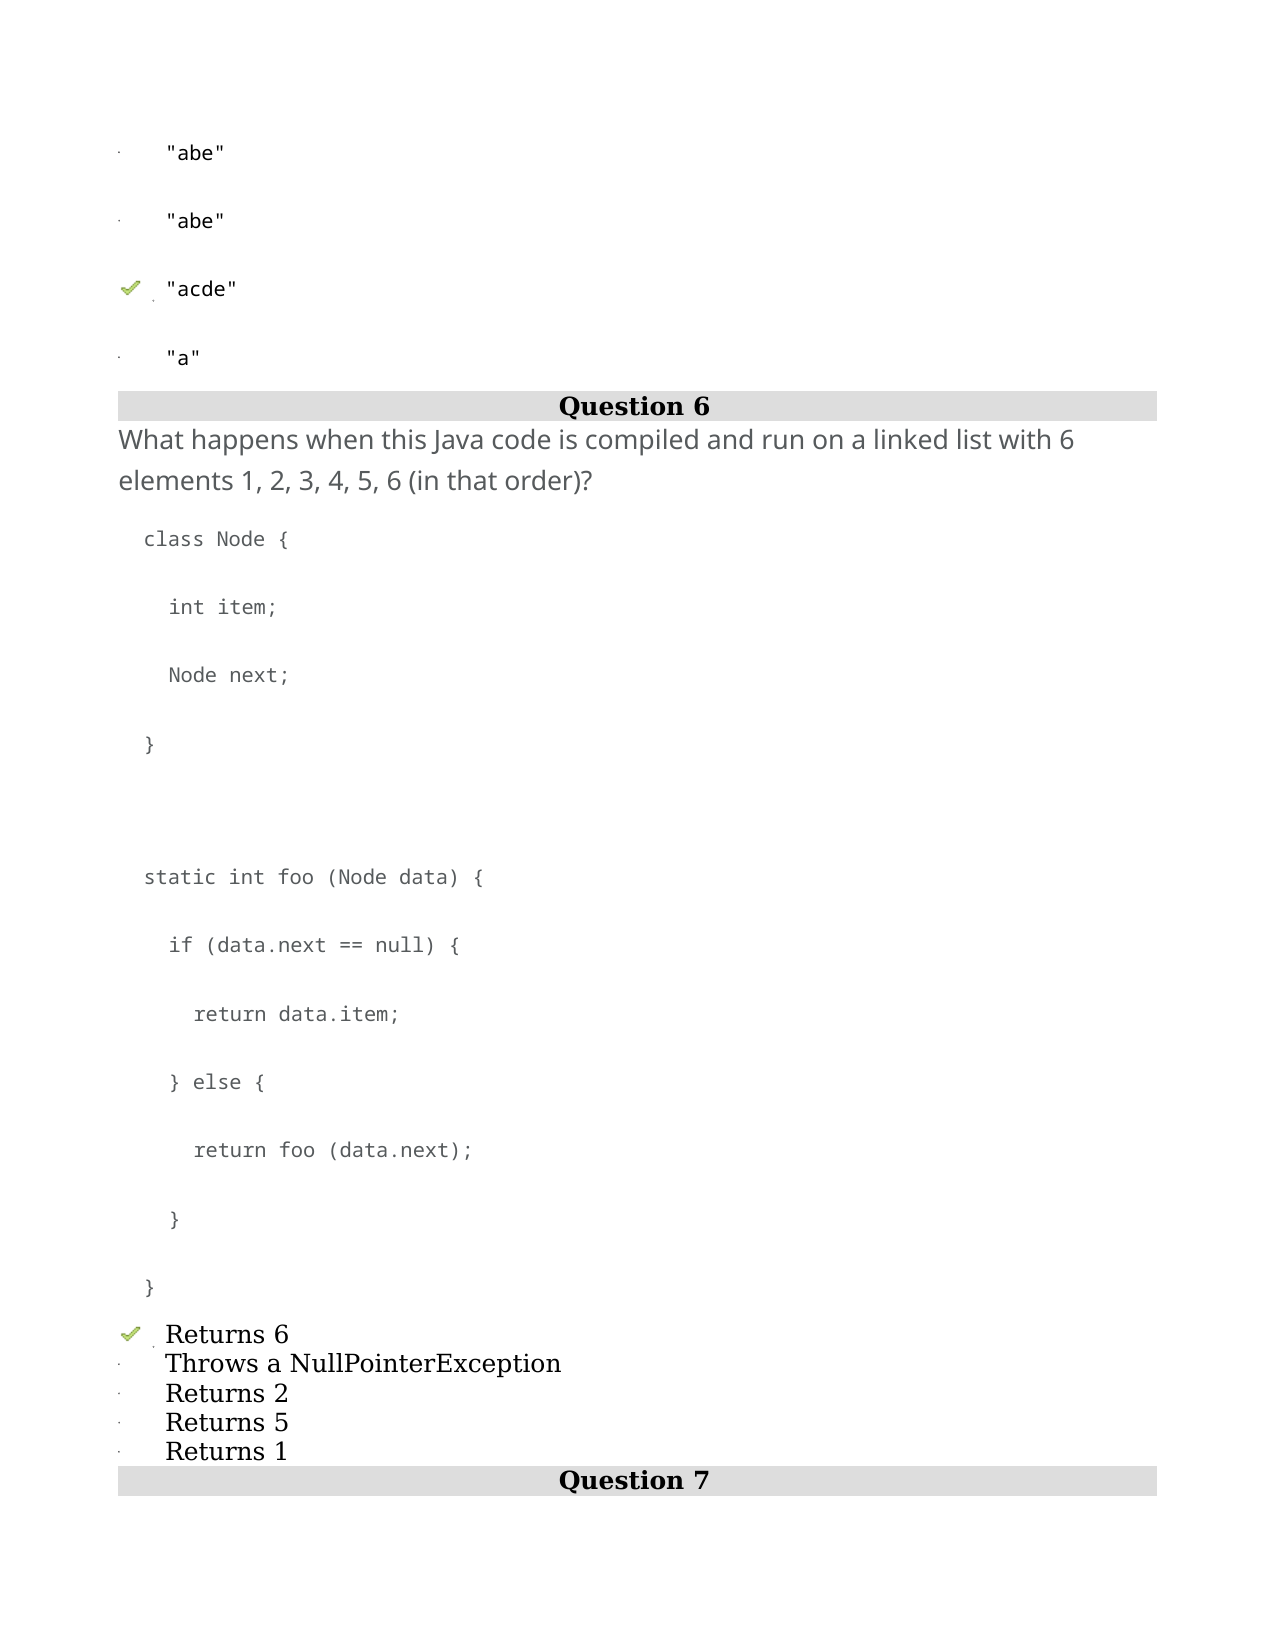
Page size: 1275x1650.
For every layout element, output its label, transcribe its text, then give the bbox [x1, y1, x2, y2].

picture [118, 1322, 144, 1348]
table_header Returns 6 [165, 1321, 577, 1350]
table_header Question 6 [559, 391, 716, 421]
text } [118, 1272, 1157, 1300]
table_cell [118, 1379, 165, 1408]
table_cell "acde" [165, 255, 925, 323]
table_header [118, 1321, 165, 1350]
text return foo (data.next); [118, 1136, 1157, 1163]
text Node next; [118, 661, 1157, 689]
text int item; [118, 593, 1157, 620]
table_cell "abe" [165, 118, 925, 186]
text if (data.next == null) { [118, 931, 1157, 958]
text static int foo (Node data) { [118, 862, 1157, 890]
table_cell Returns 2 [165, 1379, 577, 1408]
table_cell Returns 1 [165, 1437, 577, 1466]
table_cell "abe" [165, 186, 925, 255]
table_header Question 7 [559, 1466, 716, 1496]
table_cell [118, 1437, 165, 1466]
text } [118, 729, 1157, 757]
table_cell [118, 1408, 165, 1437]
text What happens when this Java code is compiled and run on a linked list with 6 elements 1, 2, 3, 4, 5, 6 (in that order)? [118, 421, 1157, 498]
picture [118, 276, 144, 302]
table_cell [118, 323, 165, 391]
table_cell Throws a NullPointerException [165, 1350, 577, 1379]
table_cell [118, 186, 165, 255]
table_cell Returns 5 [165, 1408, 577, 1437]
text } [118, 1204, 1157, 1232]
text } else { [118, 1067, 1157, 1095]
text return data.item; [118, 999, 1157, 1027]
table_cell "a" [165, 323, 925, 391]
table_cell [118, 118, 165, 186]
text class Node { [118, 524, 1157, 552]
table_cell [118, 255, 165, 323]
table_cell [118, 1350, 165, 1379]
